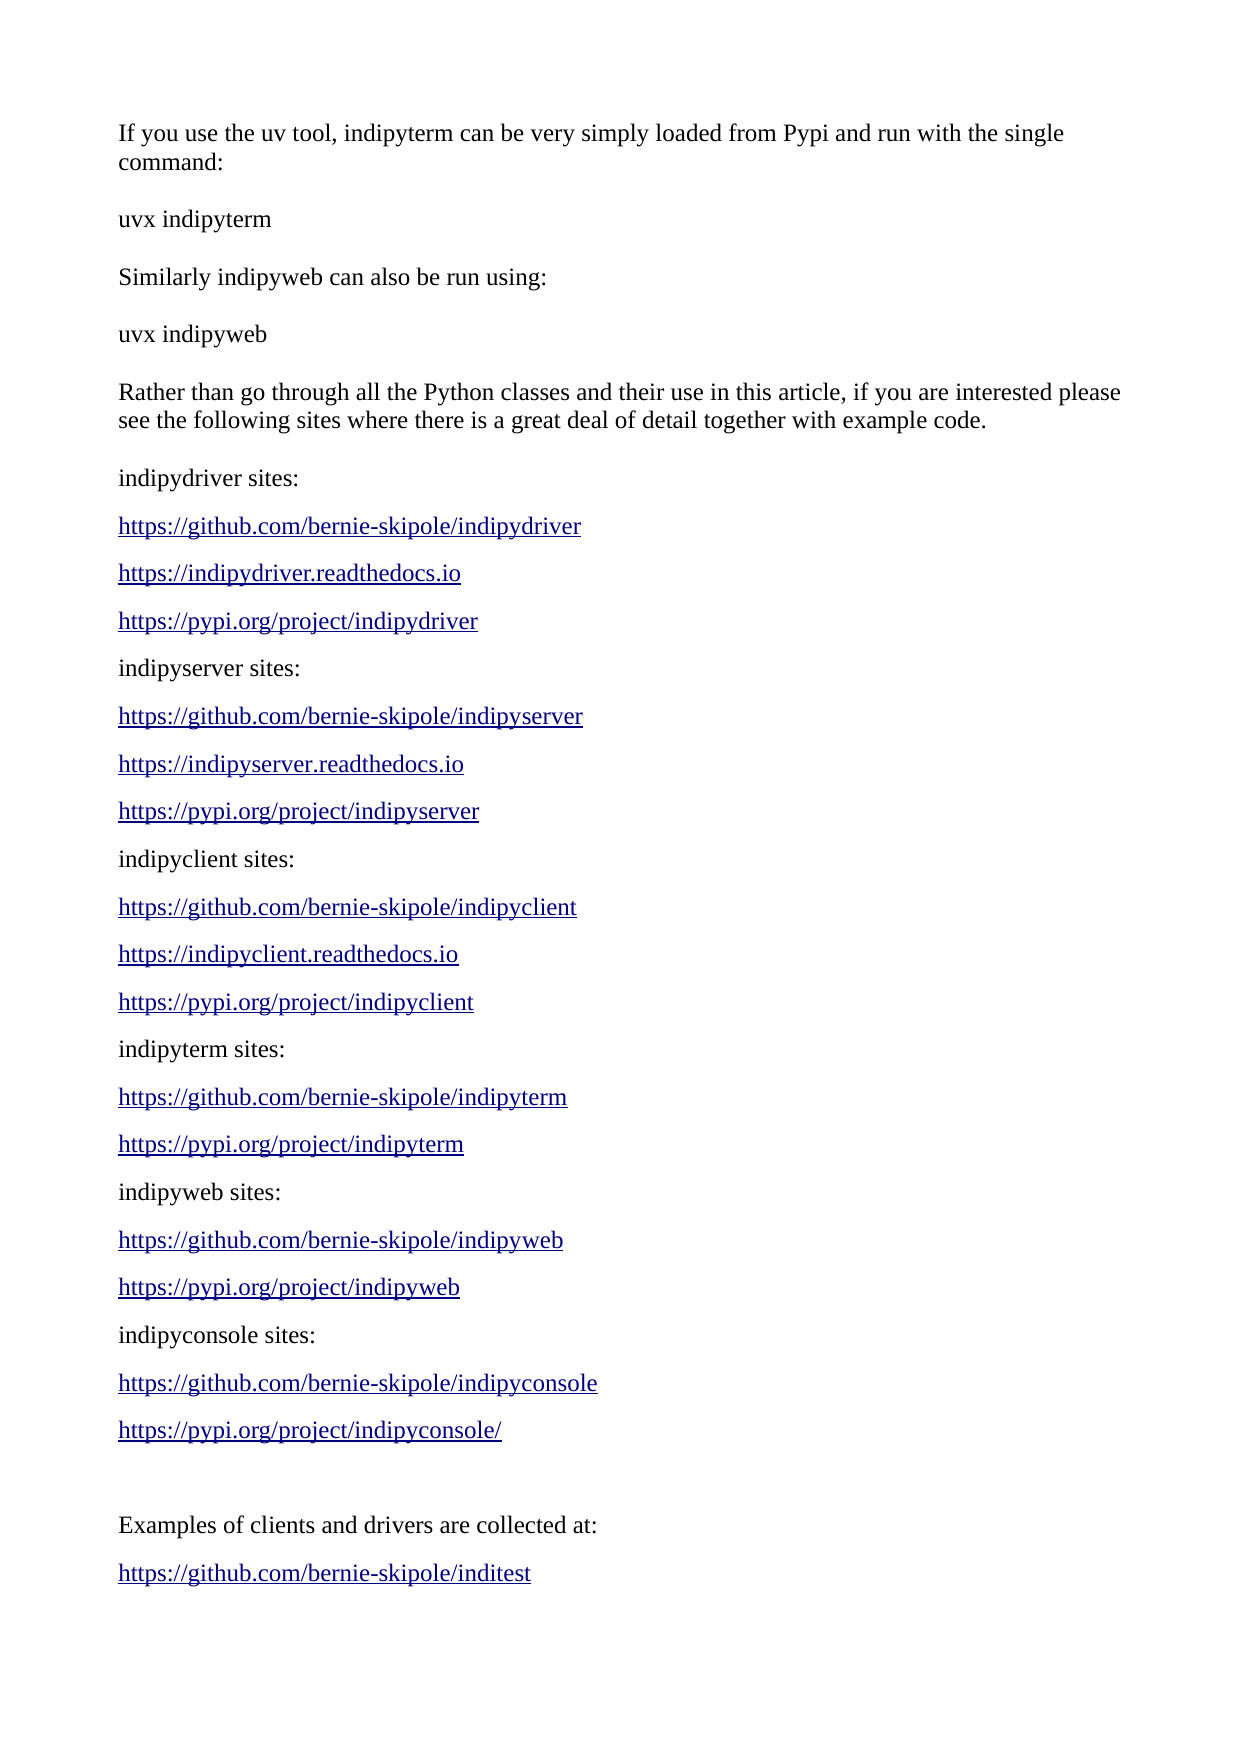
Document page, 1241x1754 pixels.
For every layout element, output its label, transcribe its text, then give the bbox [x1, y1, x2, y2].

text https://github.com/bernie-skipole/indipyweb [118, 1225, 1122, 1253]
text https://github.com/bernie-skipole/indipyserver [118, 701, 1122, 730]
text https://pypi.org/project/indipyconsole/ [118, 1415, 1122, 1444]
text Similarly indipyweb can also be run using: [118, 262, 1122, 291]
text Examples of clients and drivers are collected at: [118, 1510, 1122, 1539]
text indipyserver sites: [118, 653, 1122, 682]
text https://pypi.org/project/indipyweb [118, 1272, 1122, 1301]
text indipyterm sites: [118, 1034, 1122, 1063]
text https://github.com/bernie-skipole/indipyclient [118, 892, 1122, 920]
text If you use the uv tool, indipyterm can be very simply loaded from Pypi and run with the single command: [118, 118, 1122, 176]
text uvx indipyweb [118, 319, 1122, 348]
text https://pypi.org/project/indipydriver [118, 606, 1122, 635]
text https://indipydriver.readthedocs.io [118, 558, 1122, 587]
text https://github.com/bernie-skipole/indipyterm [118, 1082, 1122, 1111]
text https://indipyserver.readthedocs.io [118, 749, 1122, 777]
text https://indipyclient.readthedocs.io [118, 939, 1122, 968]
text https://pypi.org/project/indipyserver [118, 796, 1122, 825]
text indipydriver sites: [118, 463, 1122, 492]
text https://pypi.org/project/indipyterm [118, 1129, 1122, 1158]
text indipyclient sites: [118, 844, 1122, 873]
text https://github.com/bernie-skipole/indipyconsole [118, 1368, 1122, 1396]
text https://github.com/bernie-skipole/indipydriver [118, 511, 1122, 539]
text indipyweb sites: [118, 1177, 1122, 1206]
text https://pypi.org/project/indipyclient [118, 987, 1122, 1016]
text Rather than go through all the Python classes and their use in this article, if you are interested please see the following sites where there is a great deal of detail together with example code. [118, 377, 1122, 434]
text https://github.com/bernie-skipole/inditest [118, 1558, 1122, 1587]
text indipyconsole sites: [118, 1320, 1122, 1349]
text uvx indipyterm [118, 204, 1122, 233]
